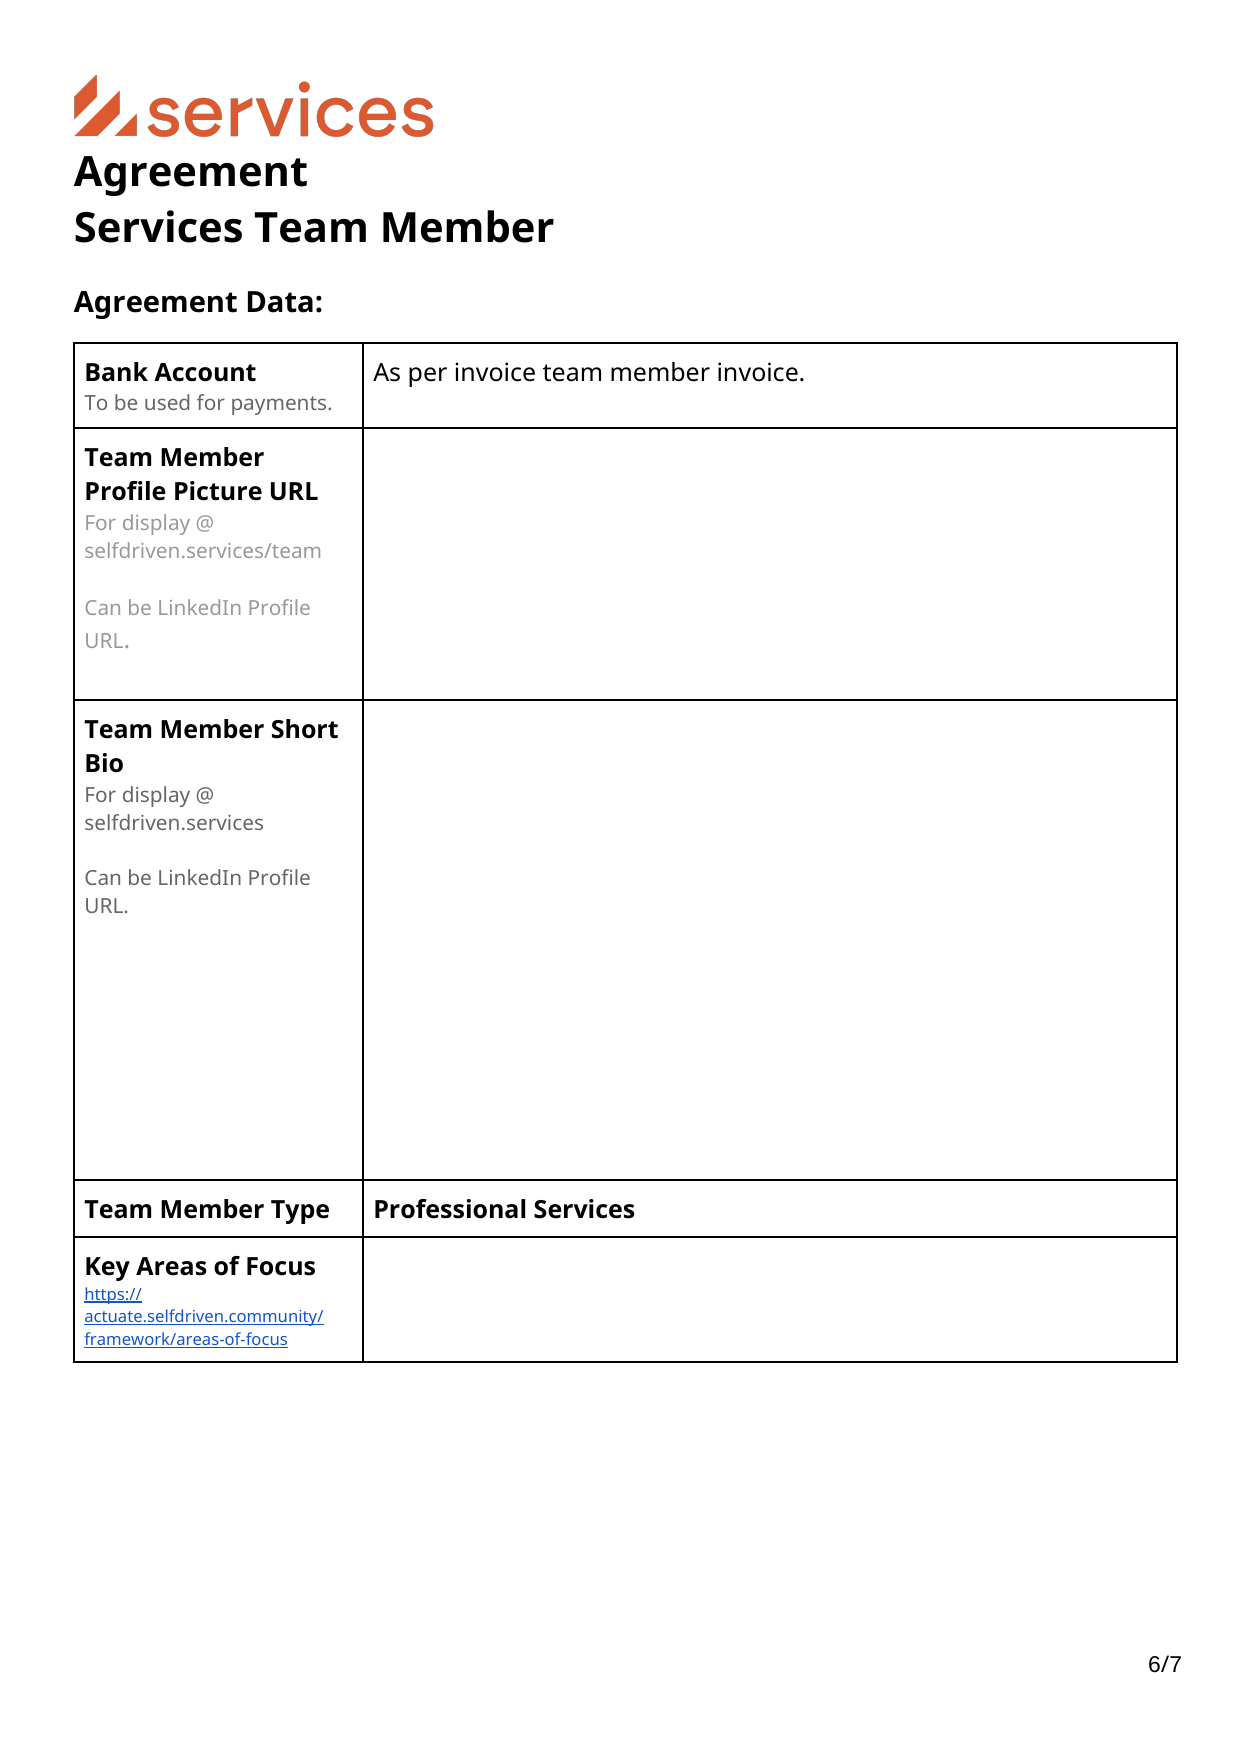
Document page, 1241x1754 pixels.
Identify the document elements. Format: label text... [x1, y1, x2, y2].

table_cell Key Areas of Focus https://actuate.selfdriven.community/framework/areas-of-focus [75, 1238, 362, 1361]
table_header Bank Account To be used for payments. [75, 344, 362, 427]
table_cell Team Member Profile Picture URL For display @ selfdriven.services/team Can be LinkedIn Profile URL. [75, 429, 362, 699]
table_header As per invoice team member invoice. [364, 344, 1176, 427]
text Agreement Data: [74, 281, 1182, 321]
picture [73, 75, 436, 138]
table_cell Team Member Type [75, 1181, 362, 1236]
table_cell [364, 701, 1176, 1179]
table_cell Team Member Short Bio For display @ selfdriven.services Can be LinkedIn Profile URL. [75, 701, 362, 1179]
table_cell Professional Services [364, 1181, 1176, 1236]
table_cell [364, 1238, 1176, 1361]
table_cell [364, 429, 1176, 699]
